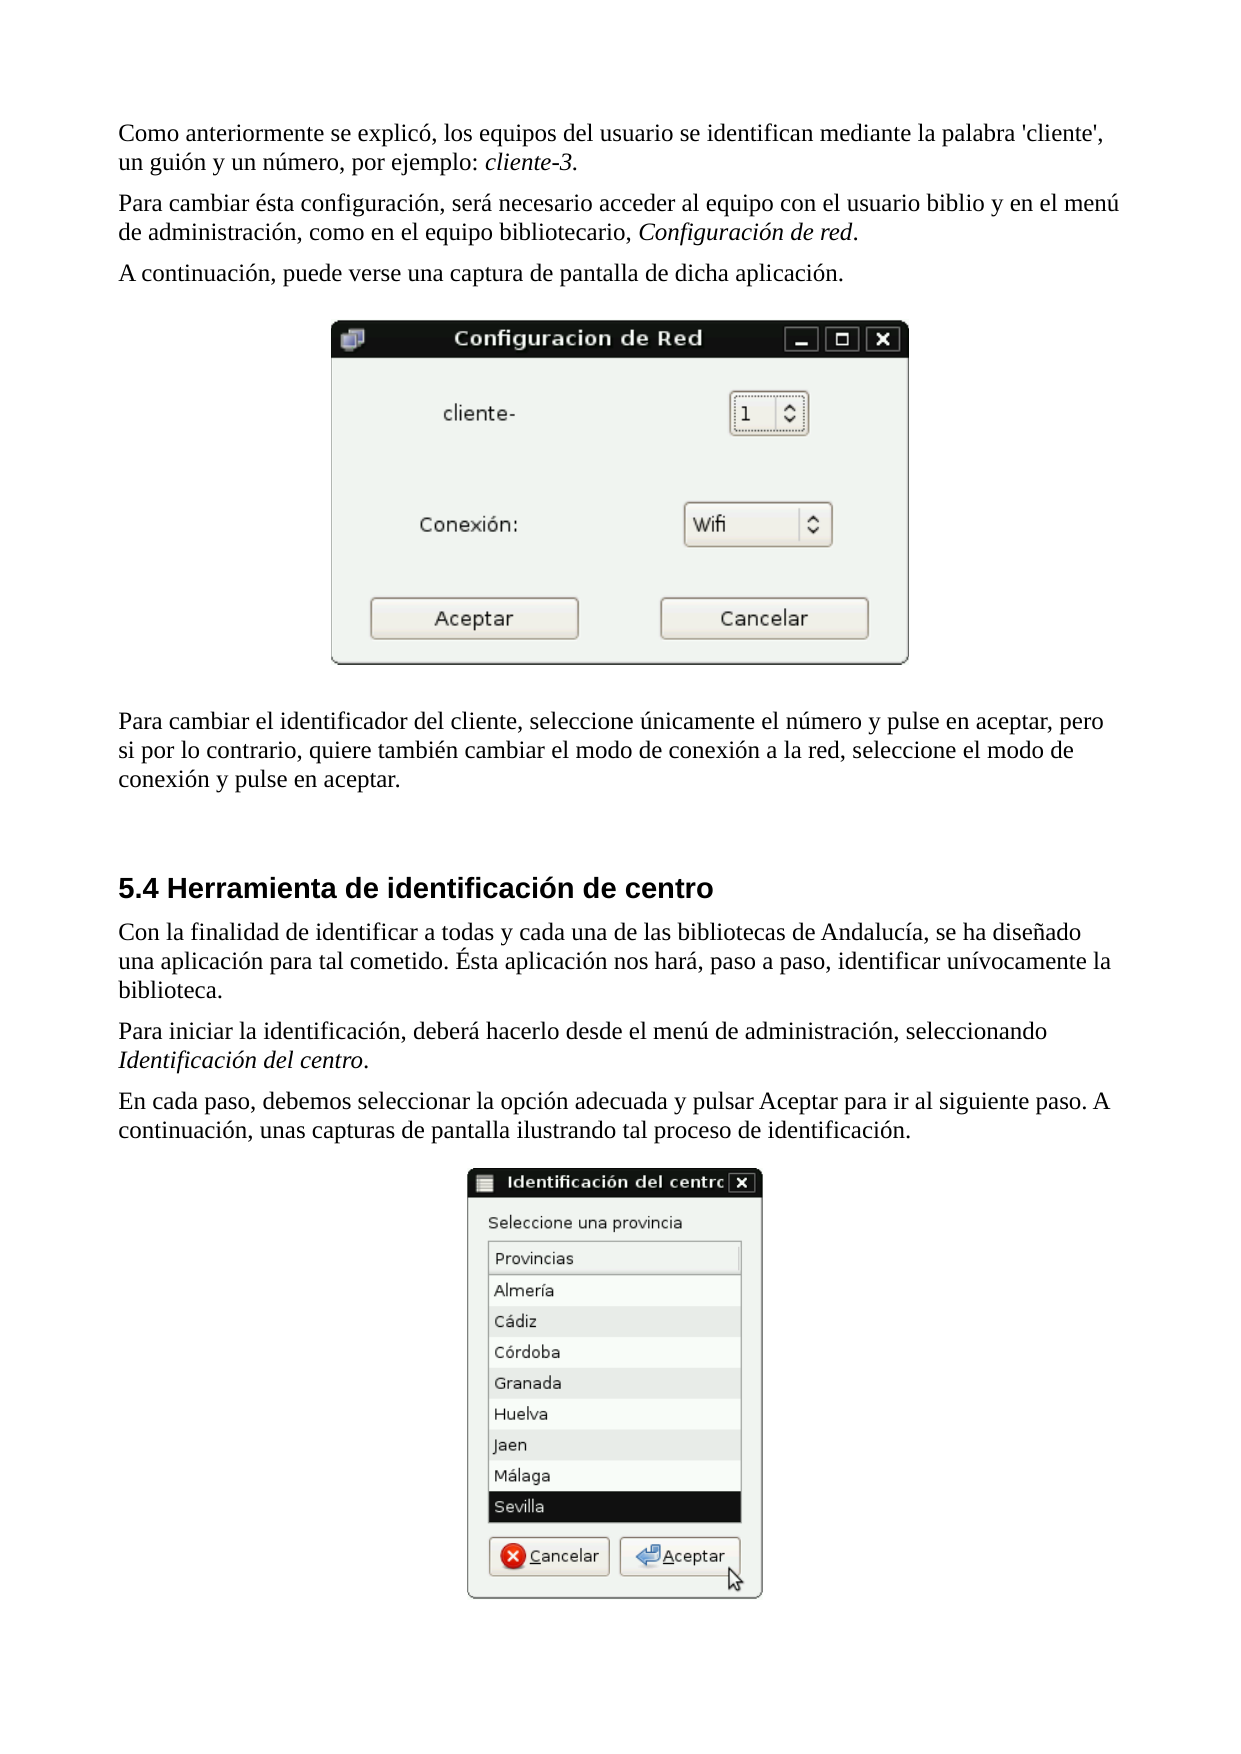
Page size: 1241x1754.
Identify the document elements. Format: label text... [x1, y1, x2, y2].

text Para cambiar el identificador del cliente, seleccione únicamente el número y pulse en aceptar, pero si por lo contrario, quiere también cambiar el modo de conexión a la red, seleccione el modo de conexión y pulse en aceptar. [118, 706, 1122, 792]
text Para iniciar la identificación, deberá hacerlo desde el menú de administración, seleccionando Identificación del centro. [118, 1016, 1122, 1073]
text Para cambiar ésta configuración, será necesario acceder al equipo con el usuario biblio y en el menú de administración, como en el equipo bibliotecario, Configuración de red. [118, 188, 1122, 246]
picture [467, 1168, 763, 1600]
text Como anteriormente se explicó, los equipos del usuario se identifican mediante la palabra 'cliente', un guión y un número, por ejemplo: cliente-3. [118, 118, 1122, 176]
subtitle 5.4 Herramienta de identificación de centro [118, 871, 1122, 905]
text A continuación, puede verse una captura de pantalla de dicha aplicación. [118, 258, 1122, 287]
text En cada paso, debemos seleccionar la opción adecuada y pulsar Aceptar para ir al siguiente paso. A continuación, unas capturas de pantalla ilustrando tal proceso de identificación. [118, 1086, 1122, 1143]
picture [331, 319, 909, 665]
text Con la finalidad de identificar a todas y cada una de las bibliotecas de Andalucía, se ha diseñado una aplicación para tal cometido. Ésta aplicación nos hará, paso a paso, identificar unívocamente la biblioteca. [118, 917, 1122, 1003]
